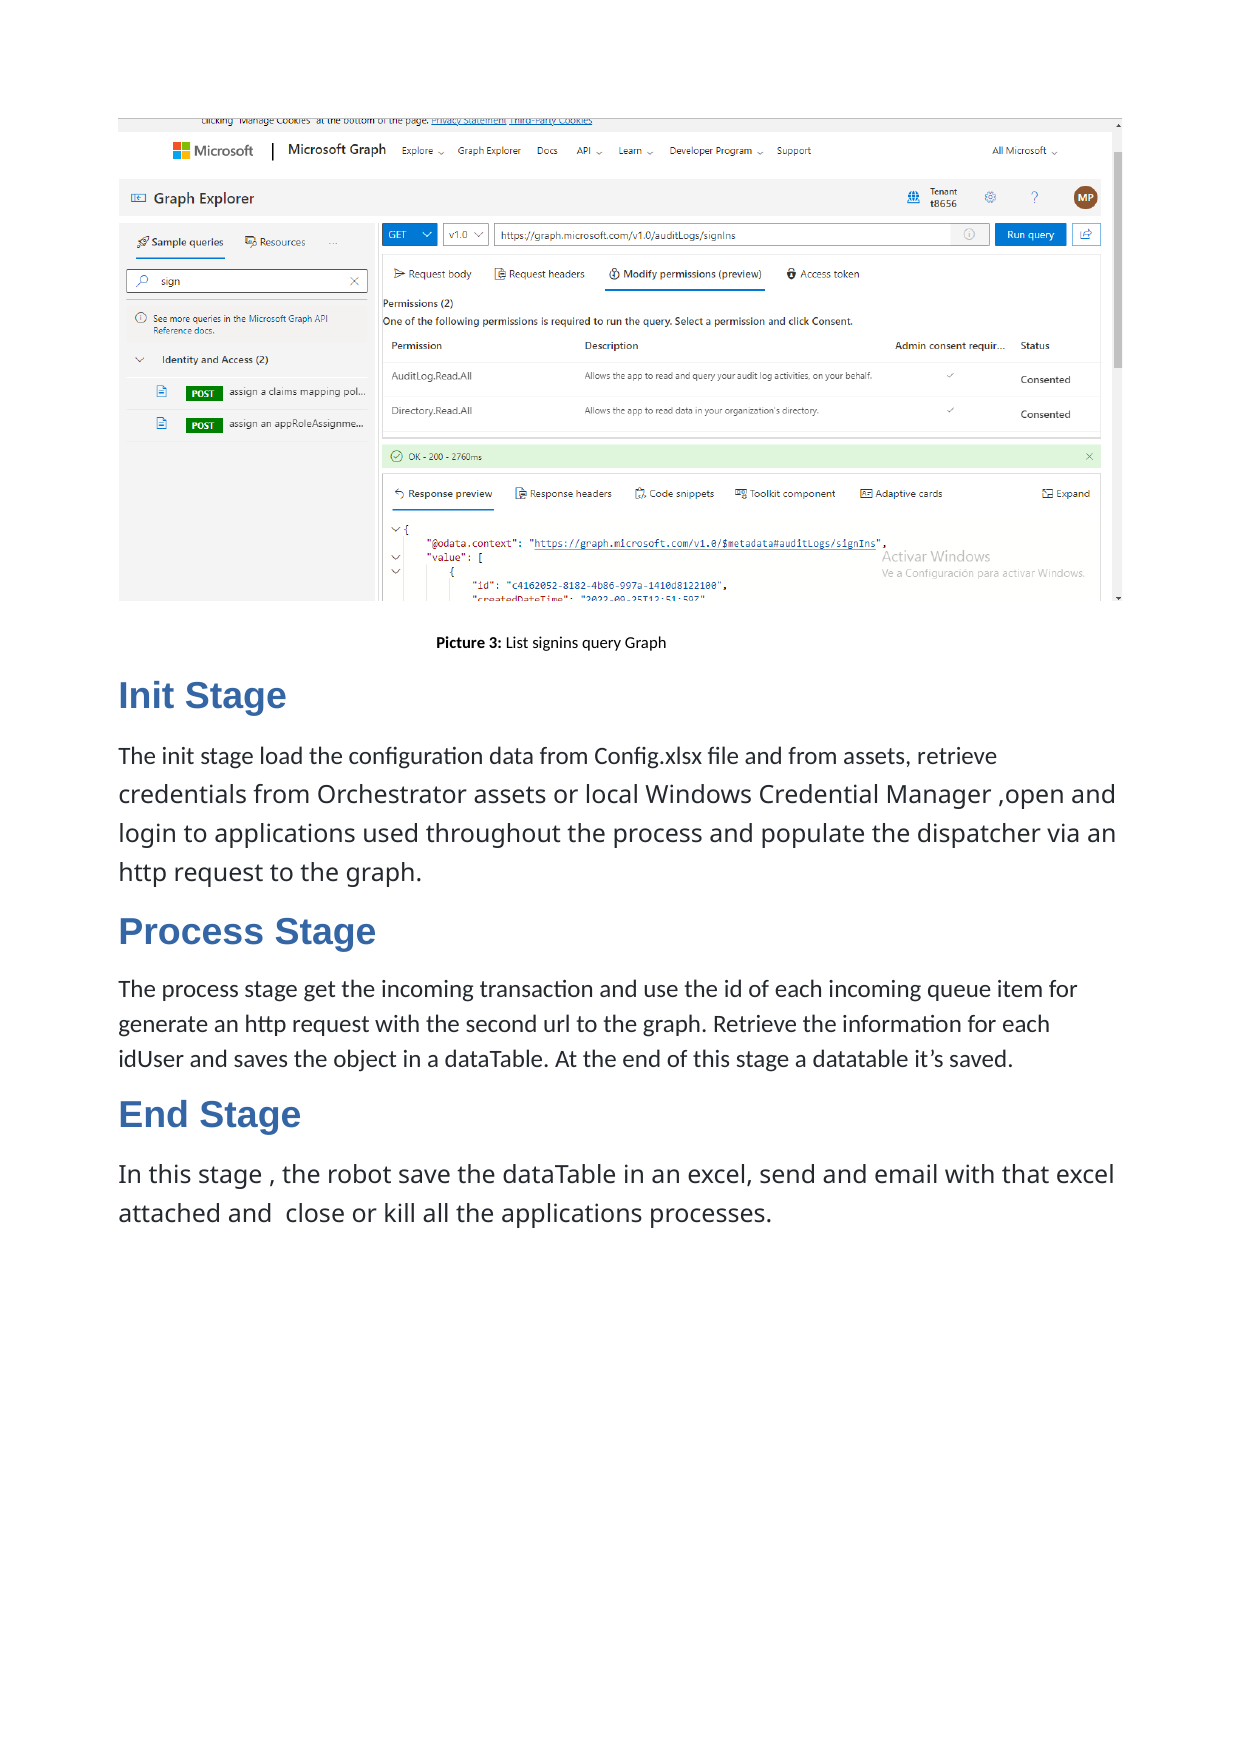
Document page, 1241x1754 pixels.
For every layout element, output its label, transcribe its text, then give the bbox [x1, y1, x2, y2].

text The init stage load the configuration data from Config.xlsx file and from assets, retrieve credentials from Orchestrator assets or local Windows Credential Manager ,open and login to applications used throughout the process and populate the dispatcher via an http request to the graph. [118, 738, 1122, 889]
text In this stage , the robot save the dataTable in an excel, send and email with that excel attached and close or kill all the applications processes. [118, 1157, 1122, 1230]
text End Stage [118, 1093, 1122, 1136]
text The process stage get the incoming transaction and use the id of each incoming queue item for generate an http request with the second url to the graph. Retrieve the information for each idUser and saves the object in a dataTable. At the end of this stage a datatable it’s saved. [118, 973, 1122, 1073]
text Process Stage [118, 909, 1122, 952]
text Picture 3: List signins query Graph [118, 624, 1122, 654]
text Init Stage [118, 673, 1122, 717]
